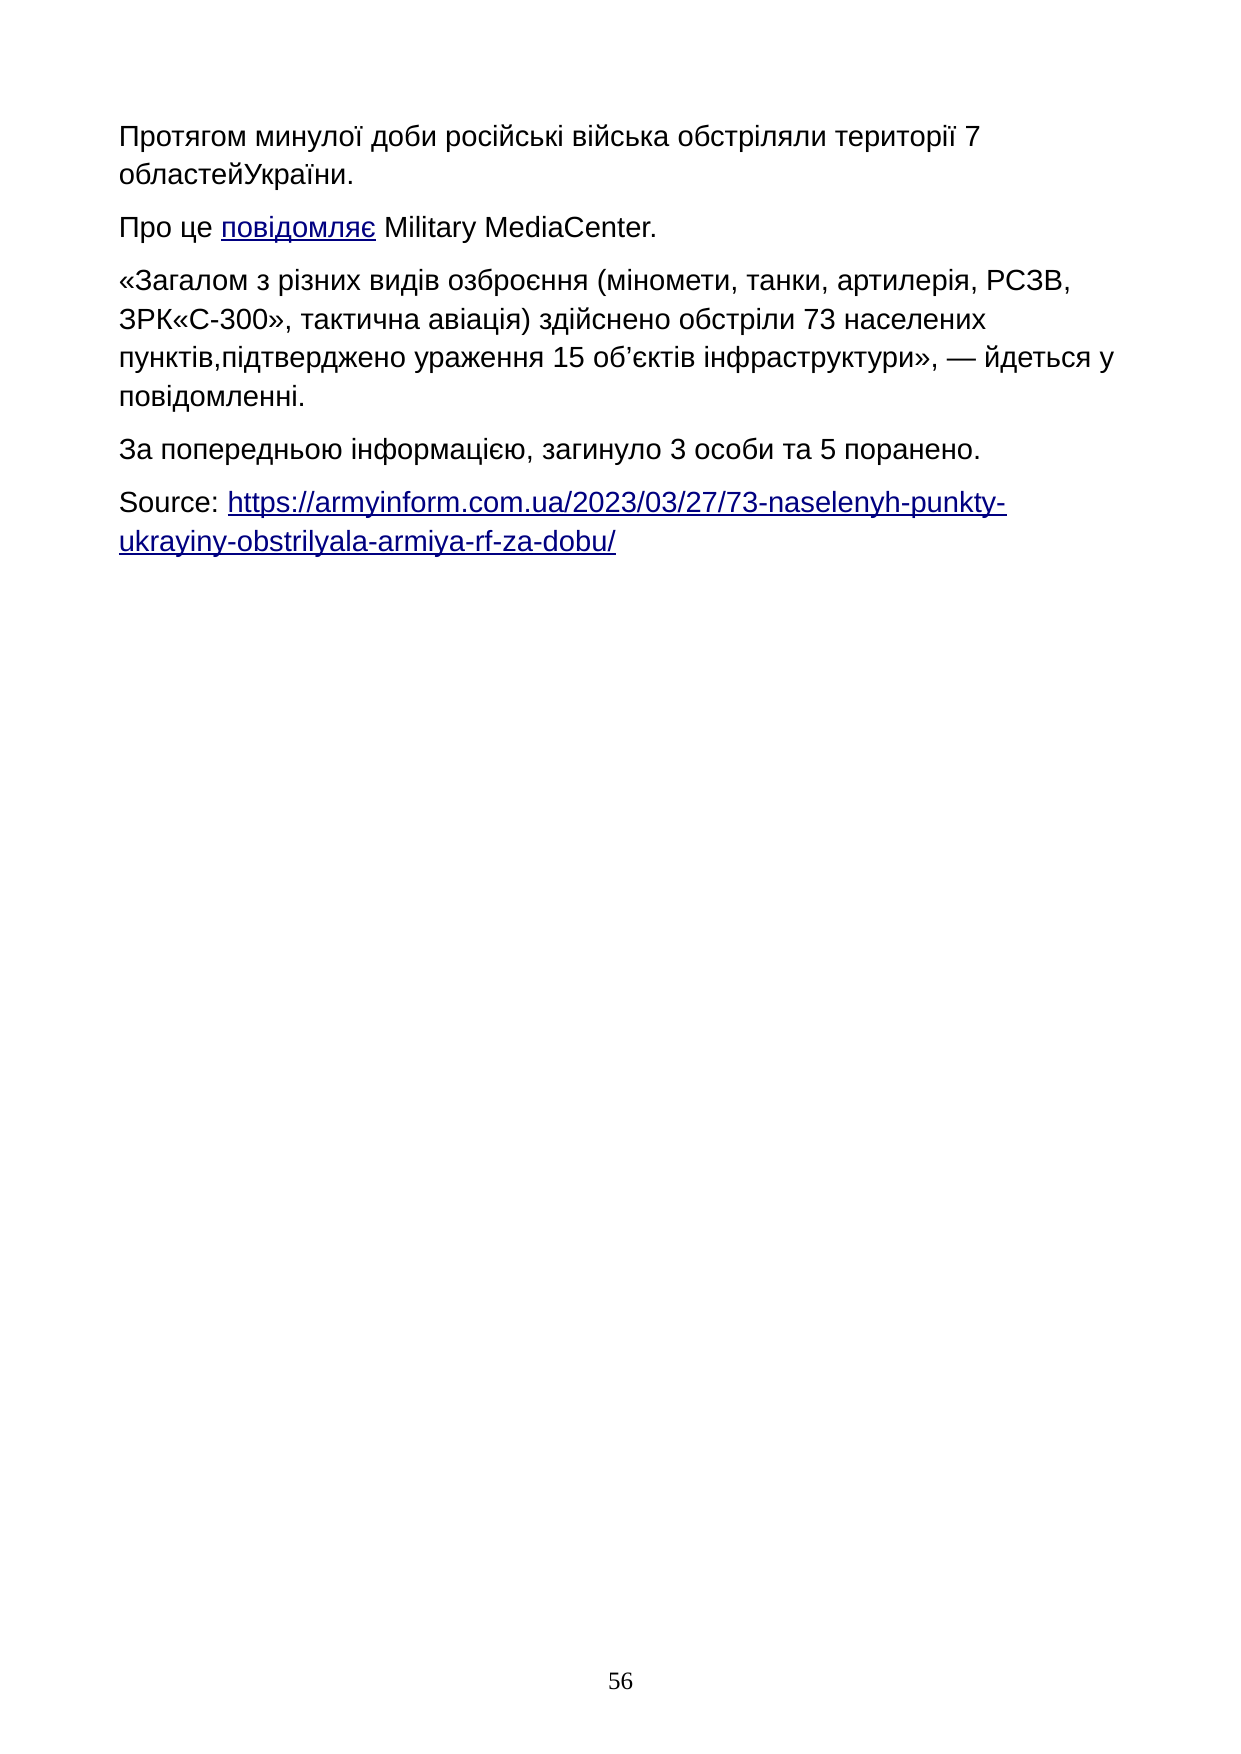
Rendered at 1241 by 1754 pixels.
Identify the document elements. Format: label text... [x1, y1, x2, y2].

text Source: https://armyinform.com.ua/2023/03/27/73-naselenyh-punkty-ukrayiny-obstrilyala-armiya-rf-za-dobu/ [118, 485, 1122, 557]
text Про це повідомляє Military MediaCenter. [118, 210, 1122, 244]
text «Загалом з різних видів озброєння (міномети, танки, артилерія, РСЗВ, ЗРК«С-300», тактична авіація) здійснено обстріли 73 населених пунктів,підтверджено ураження 15 об’єктів інфраструктури», — йдеться у повідомленні. [118, 263, 1122, 412]
text Протягом минулої доби російські війська обстріляли території 7 областейУкраїни. [118, 118, 1122, 191]
text За попередньою інформацією, загинуло 3 особи та 5 поранено. [118, 432, 1122, 466]
